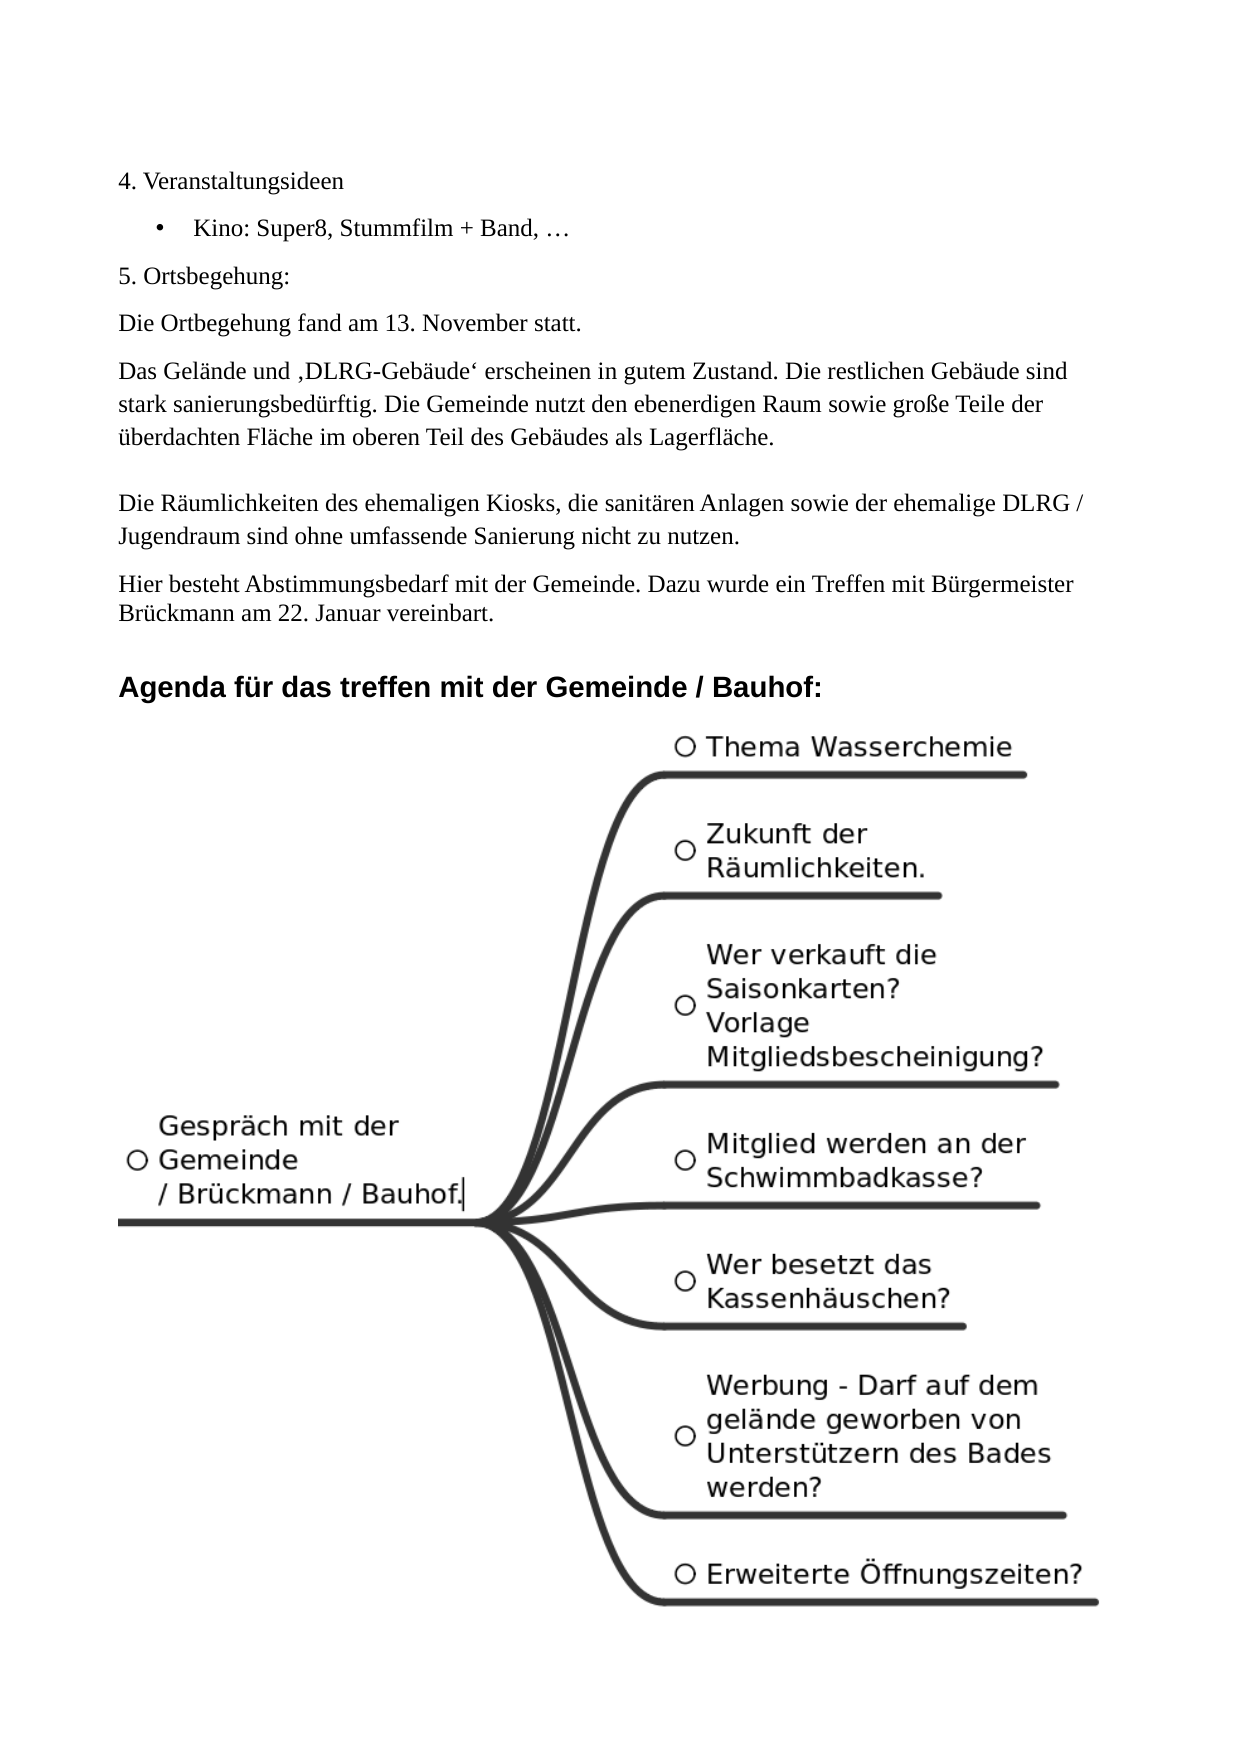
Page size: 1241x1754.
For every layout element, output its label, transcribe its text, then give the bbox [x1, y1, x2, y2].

text 5. Ortsbegehung: [118, 261, 1122, 290]
text 4. Veranstaltungsideen [118, 166, 1122, 194]
text Hier besteht Abstimmungsbedarf mit der Gemeinde. Dazu wurde ein Treffen mit Bürgermeister Brückmann am 22. Januar vereinbart. [118, 569, 1122, 626]
list Kino: Super8, Stummfilm + Band, … [156, 213, 1122, 242]
subtitle Agenda für das treffen mit der Gemeinde / Bauhof: [118, 670, 1122, 703]
text Das Gelände und ‚DLRG-Gebäude‘ erscheinen in gutem Zustand. Die restlichen Gebäude sind stark sanierungsbedürftig. Die Gemeinde nutzt den ebenerdigen Raum sowie große Teile der überdachten Fläche im oberen Teil des Gebäudes als Lagerfläche. Die Räumlichkeiten des ehemaligen Kiosks, die sanitären Anlagen sowie der ehemalige DLRG / Jugendraum sind ohne umfassende Sanierung nicht zu nutzen. [118, 356, 1122, 550]
picture [118, 716, 1123, 1628]
text Die Ortbegehung fand am 13. November statt. [118, 308, 1122, 337]
